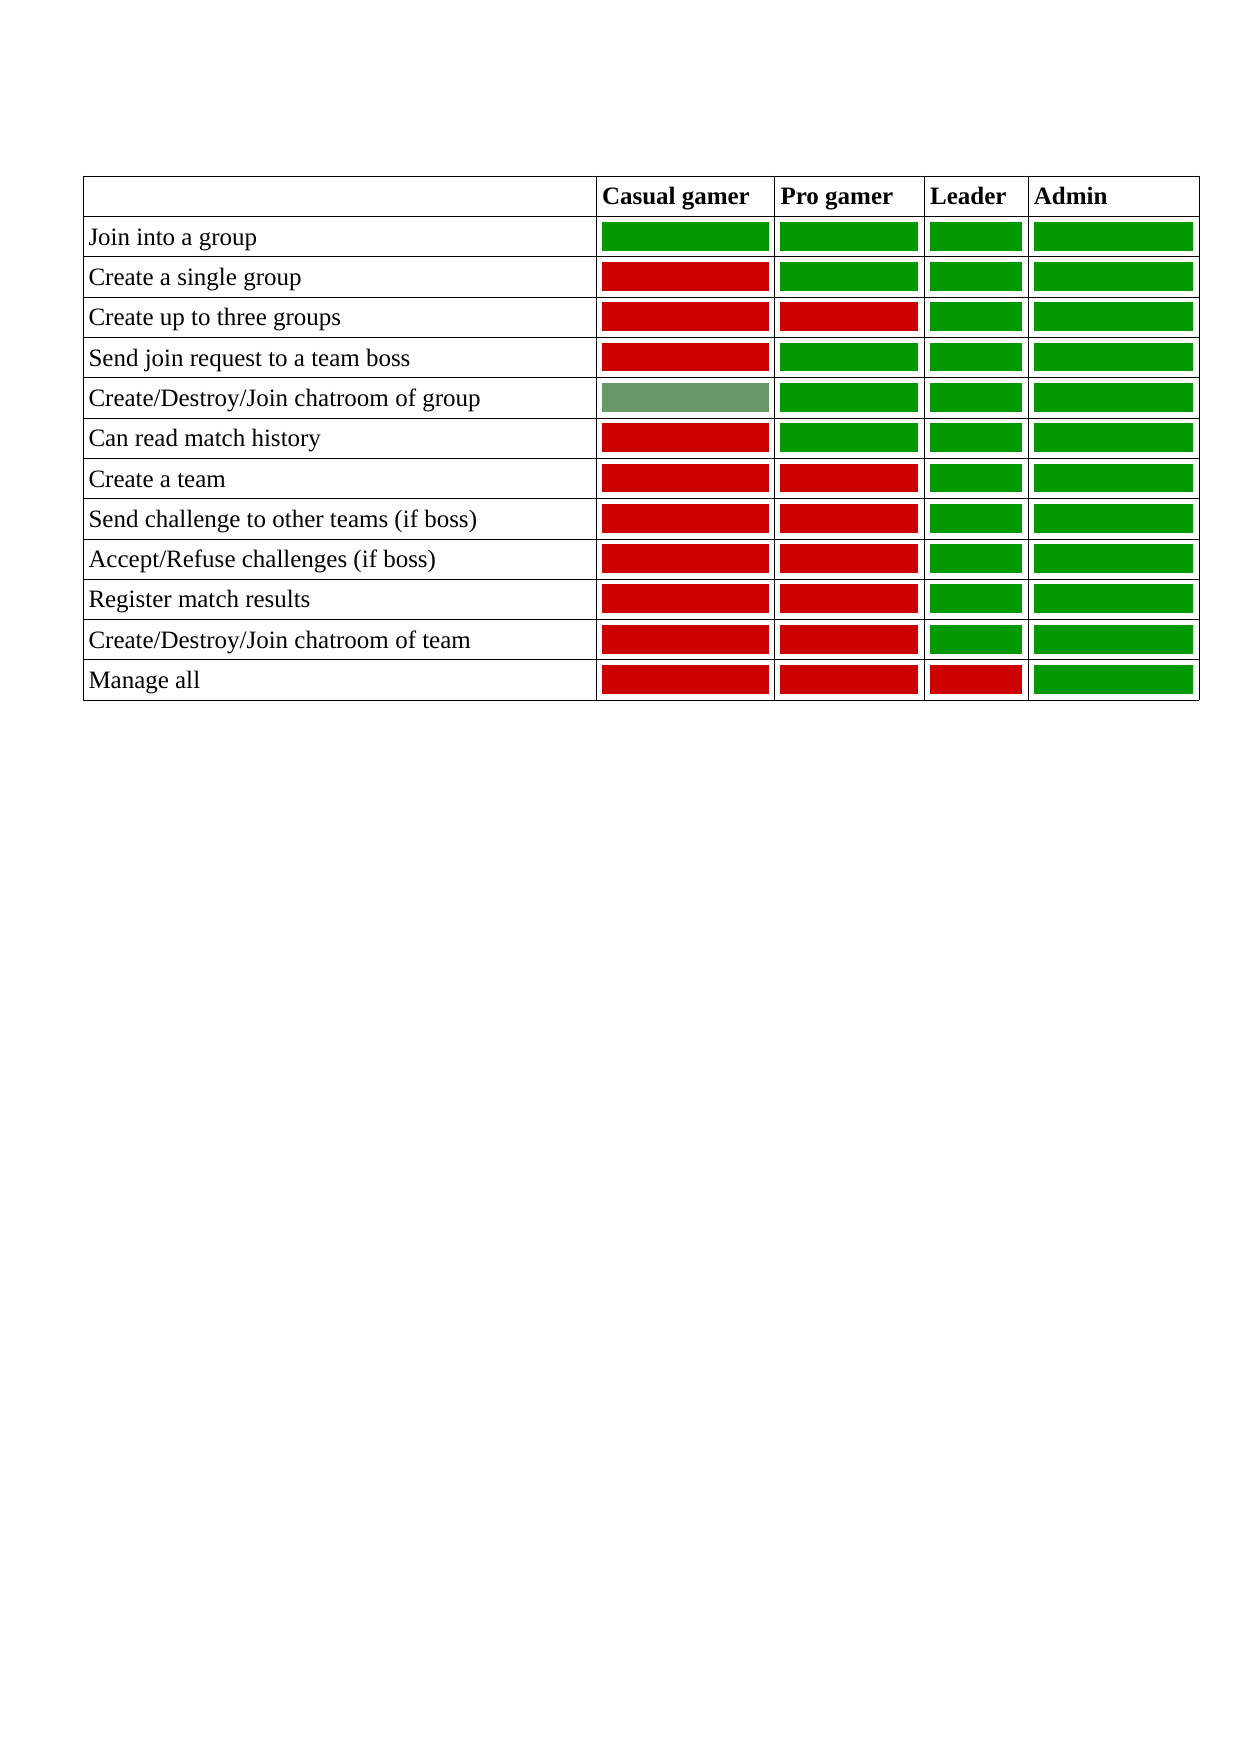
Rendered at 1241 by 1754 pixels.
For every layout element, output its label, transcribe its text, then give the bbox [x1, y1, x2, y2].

table_cell [925, 499, 1028, 538]
table_cell [1029, 459, 1199, 498]
table_cell [775, 499, 924, 538]
table_cell Create a single group [84, 257, 596, 297]
table_cell [775, 419, 924, 458]
table_cell [1029, 298, 1199, 337]
table_cell [925, 338, 1028, 377]
table_cell [1029, 620, 1199, 659]
table_cell [1029, 499, 1199, 538]
table_cell [925, 419, 1028, 458]
table_cell [775, 378, 924, 417]
table_cell [597, 257, 774, 297]
table_header Pro gamer [775, 177, 924, 216]
table_cell [925, 580, 1028, 619]
table_cell Manage all [84, 660, 596, 700]
table_cell [1029, 257, 1199, 297]
table_cell [597, 459, 774, 498]
table_cell Create a team [84, 459, 596, 498]
table_cell Send challenge to other teams (if boss) [84, 499, 596, 538]
table_cell [597, 660, 774, 700]
table_cell [925, 459, 1028, 498]
table_cell [1029, 660, 1199, 700]
table_cell Create/Destroy/Join chatroom of group [84, 378, 596, 417]
table_cell [597, 338, 774, 377]
table_cell [925, 540, 1028, 579]
table_cell Create/Destroy/Join chatroom of team [84, 620, 596, 659]
table_cell [775, 459, 924, 498]
table_cell [1029, 217, 1199, 256]
table_cell [597, 620, 774, 659]
table_header Admin [1029, 177, 1199, 216]
table_cell [775, 580, 924, 619]
table_header Casual gamer [597, 177, 774, 216]
table_cell [775, 660, 924, 700]
table_header [84, 177, 596, 216]
table_header Leader [925, 177, 1028, 216]
table_cell [597, 298, 774, 337]
table_cell [597, 540, 774, 579]
table_cell [925, 378, 1028, 417]
table_cell [925, 257, 1028, 297]
table_cell Create up to three groups [84, 298, 596, 337]
table_cell Join into a group [84, 217, 596, 256]
table_cell [1029, 419, 1199, 458]
table_cell [775, 217, 924, 256]
table_cell [775, 540, 924, 579]
table_cell [597, 217, 774, 256]
table_cell [1029, 378, 1199, 417]
table_cell [597, 580, 774, 619]
table_cell [1029, 580, 1199, 619]
table_cell [925, 620, 1028, 659]
table_cell [775, 338, 924, 377]
table_cell [1029, 540, 1199, 579]
table_cell Send join request to a team boss [84, 338, 596, 377]
table_cell [597, 499, 774, 538]
table_cell [1029, 338, 1199, 377]
table_cell [597, 378, 774, 417]
table_cell [775, 298, 924, 337]
table_cell [775, 620, 924, 659]
table_cell [925, 217, 1028, 256]
table_cell Register match results [84, 580, 596, 619]
table_cell [775, 257, 924, 297]
table_cell Can read match history [84, 419, 596, 458]
table_cell [925, 298, 1028, 337]
table_cell [597, 419, 774, 458]
table_cell Accept/Refuse challenges (if boss) [84, 540, 596, 579]
table_cell [925, 660, 1028, 700]
